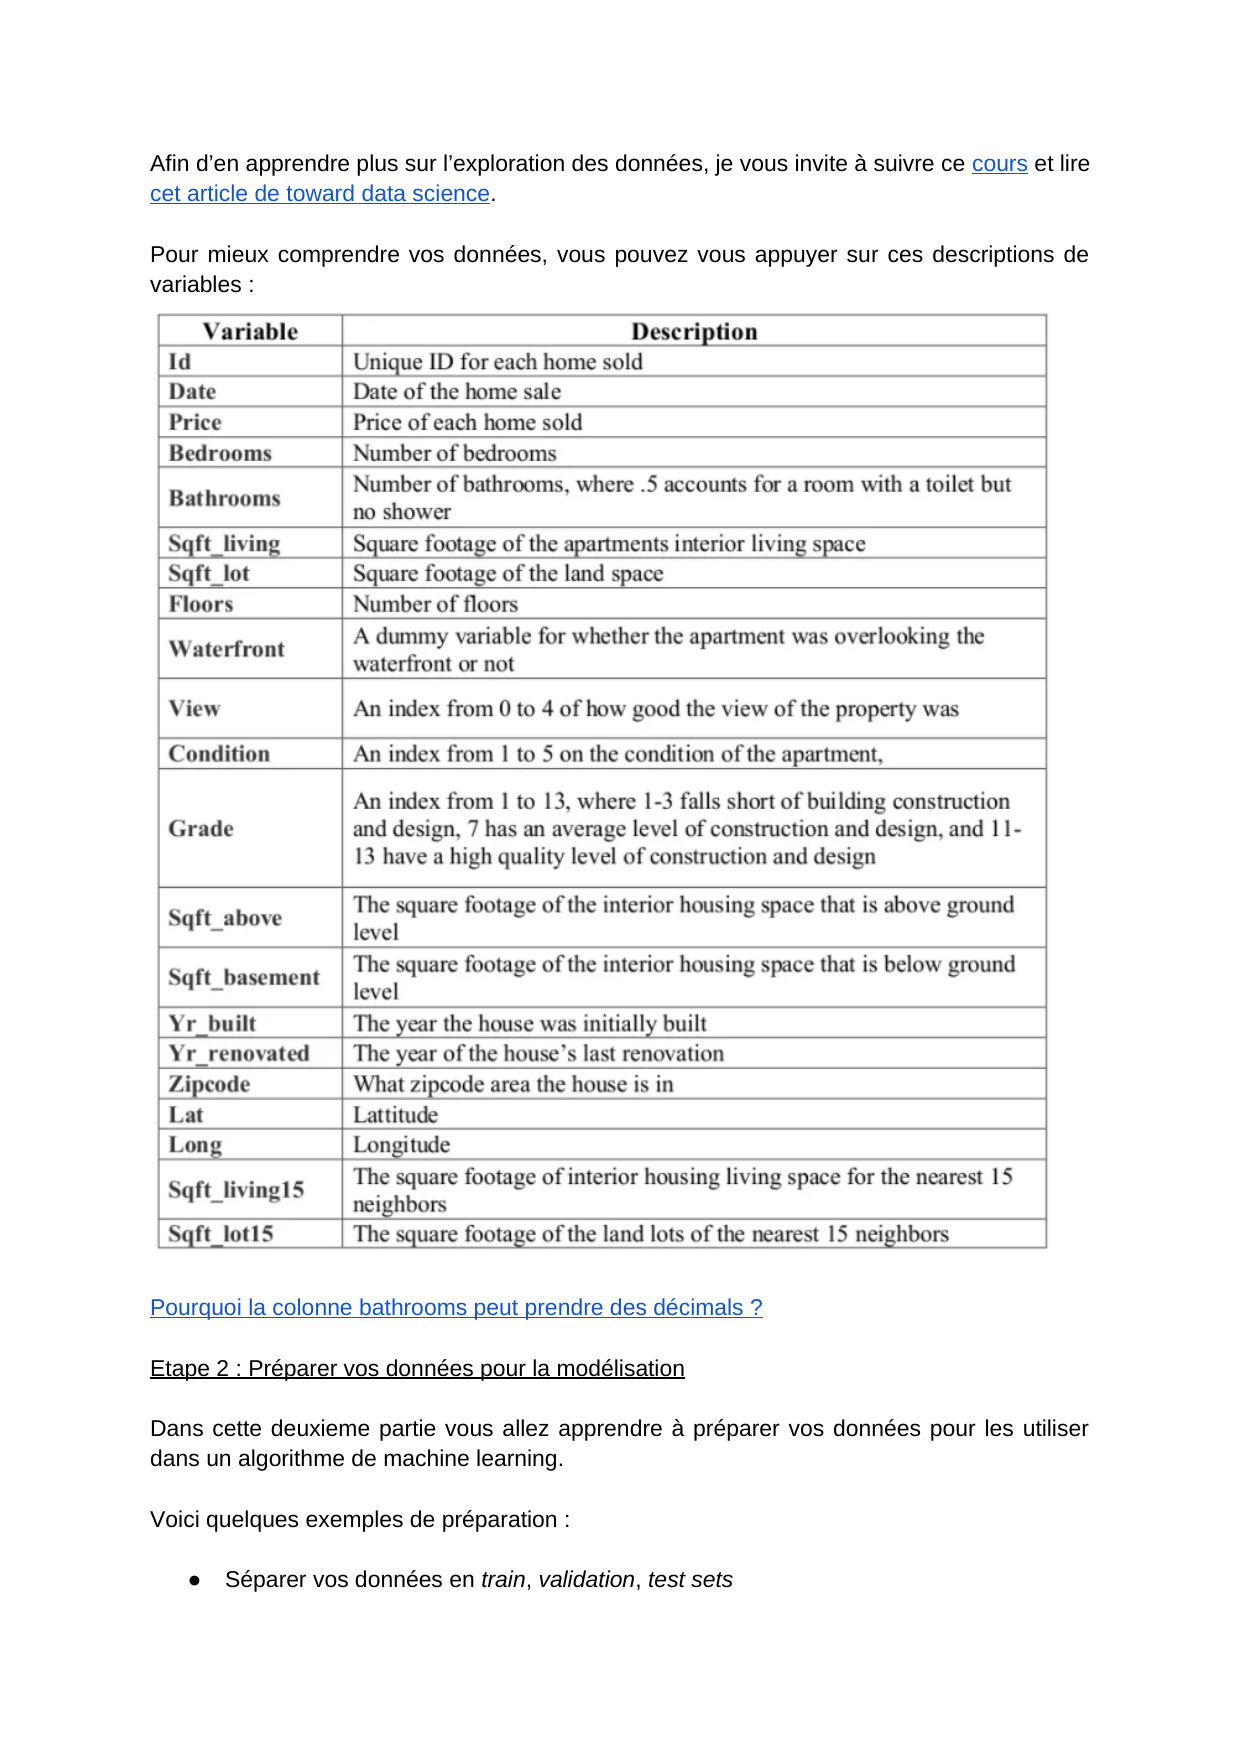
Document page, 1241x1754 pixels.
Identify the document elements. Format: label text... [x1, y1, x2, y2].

text Dans cette deuxieme partie vous allez apprendre à préparer vos données pour les utiliser dans un algorithme de machine learning. [150, 1415, 1090, 1472]
text Afin d’en apprendre plus sur l’exploration des données, je vous invite à suivre ce cours et lire cet article de toward data science. [150, 150, 1090, 207]
picture [150, 301, 1068, 1261]
list Séparer vos données en train, validation, test sets [187, 1566, 1090, 1592]
text Voici quelques exemples de préparation : [150, 1506, 1090, 1532]
text Etape 2 : Préparer vos données pour la modélisation [150, 1354, 1090, 1381]
text Pour mieux comprendre vos données, vous pouvez vous appuyer sur ces descriptions de variables : [150, 241, 1090, 297]
text Pourquoi la colonne bathrooms peut prendre des décimals ? [150, 1294, 1090, 1321]
